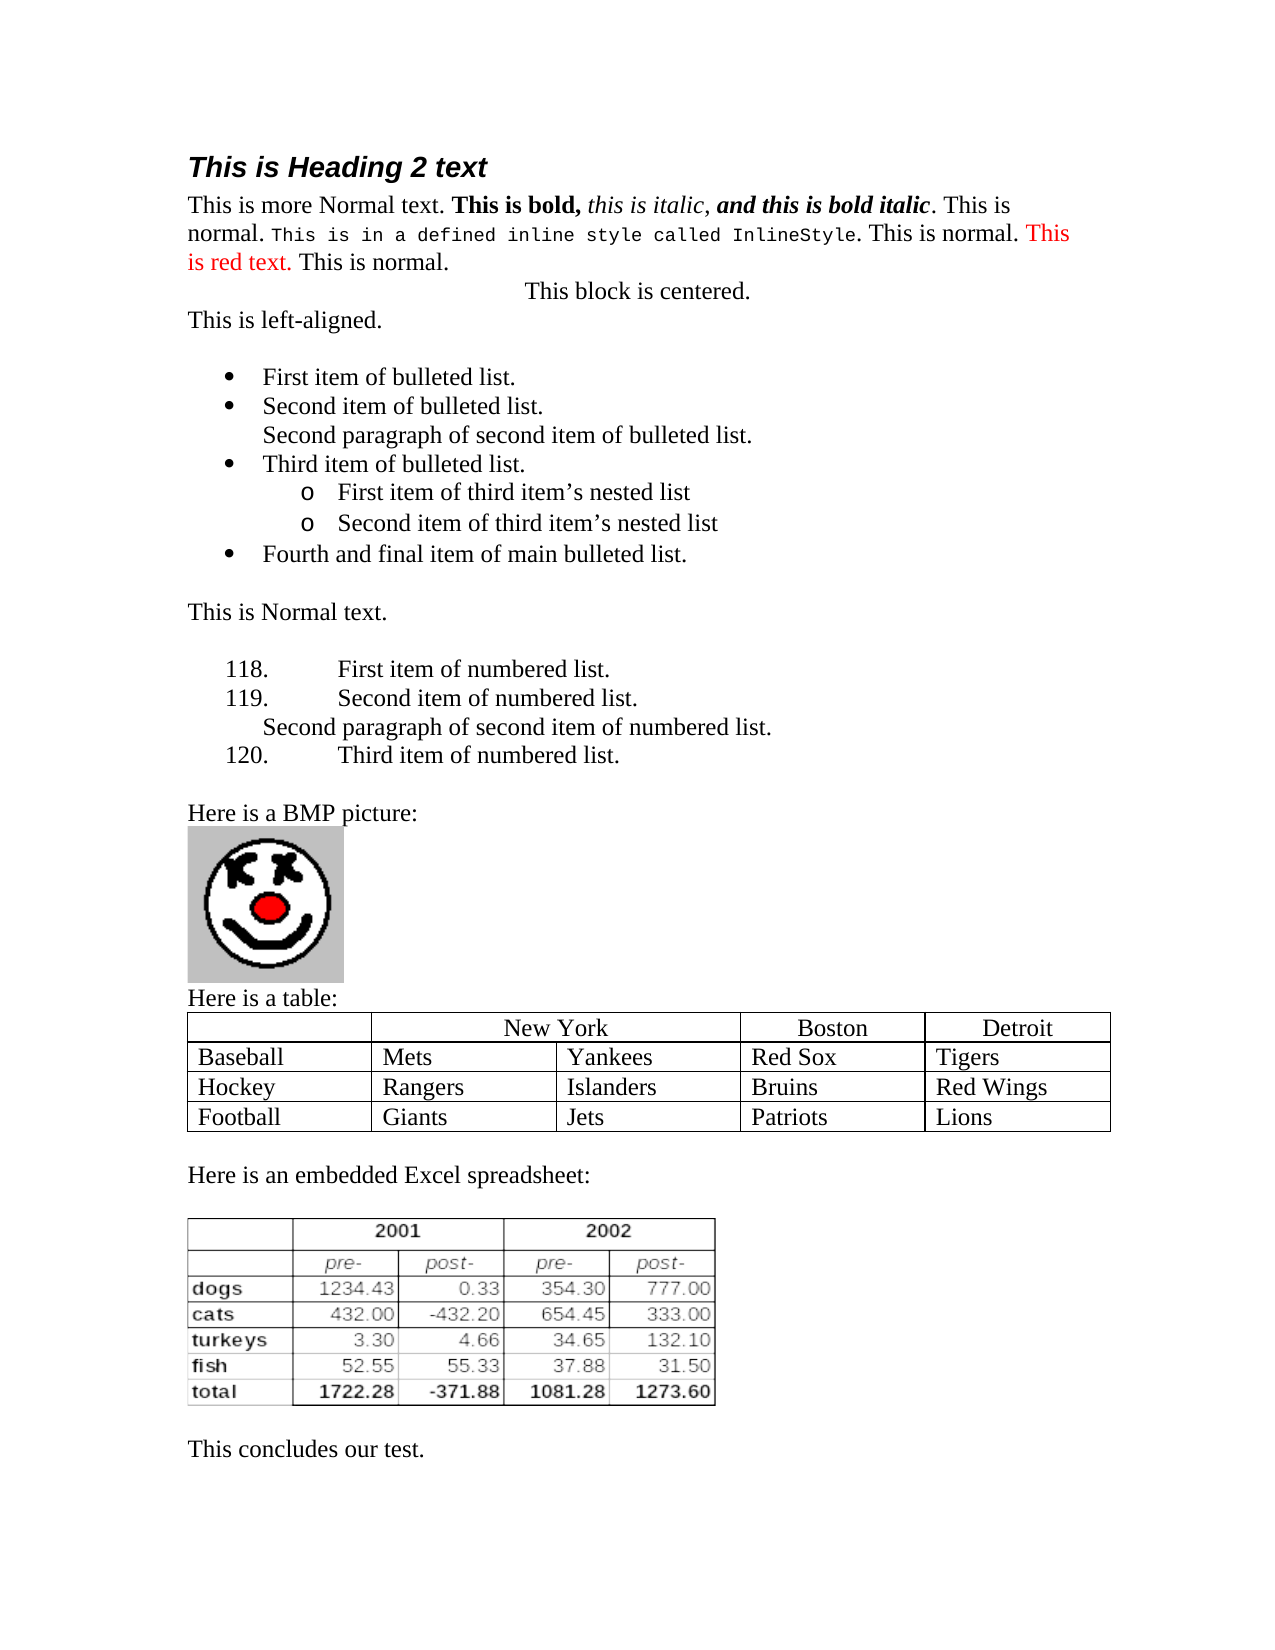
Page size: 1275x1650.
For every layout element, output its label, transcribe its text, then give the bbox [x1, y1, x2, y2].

table_cell Bruins [741, 1072, 924, 1101]
table_cell Lions [926, 1102, 1110, 1131]
list Third item of numbered list. [225, 740, 1087, 769]
text This is Normal text. [187, 597, 1087, 625]
table_cell Patriots [741, 1102, 924, 1131]
table_header [188, 1013, 371, 1041]
table_cell Red Sox [741, 1043, 924, 1071]
table_cell Red Wings [926, 1072, 1110, 1101]
table_cell Tigers [926, 1043, 1110, 1071]
list Third item of bulleted list. [225, 449, 1087, 477]
text Here is a BMP picture: [187, 798, 1087, 827]
table_cell Yankees [557, 1043, 740, 1071]
list First item of third item’s nested list [300, 477, 1087, 508]
text Here is an embedded Excel spreadsheet: [187, 1161, 1087, 1189]
list First item of numbered list. [225, 654, 1087, 683]
table_header Detroit [926, 1013, 1110, 1041]
list Second item of numbered list. [225, 683, 1087, 712]
list Second item of bulleted list. [225, 391, 1087, 420]
text This is left-aligned. [187, 305, 1087, 334]
table_cell Mets [372, 1043, 556, 1071]
table_header New York [372, 1013, 740, 1041]
text Second paragraph of second item of bulleted list. [262, 420, 1087, 449]
text Second paragraph of second item of numbered list. [262, 712, 1087, 740]
table_cell Giants [372, 1102, 556, 1131]
text This is more Normal text. This is bold, this is italic, and this is bold italic. This is normal. This is in a defined inline style called InlineStyle. This is normal. This is red text. This is normal. [187, 190, 1087, 276]
list Fourth and final item of main bulleted list. [225, 539, 1087, 568]
table_cell Hockey [188, 1072, 371, 1101]
table_cell Jets [557, 1102, 740, 1131]
text Here is a table: [187, 983, 1087, 1012]
table_cell Football [188, 1102, 371, 1131]
text This concludes our test. [187, 1434, 1087, 1463]
table_cell Rangers [372, 1072, 556, 1101]
text This block is centered. [187, 276, 1087, 305]
subtitle This is Heading 2 text [187, 150, 1087, 183]
table_cell Baseball [188, 1043, 371, 1071]
list First item of bulleted list. [225, 362, 1087, 391]
table_cell Islanders [557, 1072, 740, 1101]
list Second item of third item’s nested list [300, 508, 1087, 539]
table_header Boston [741, 1013, 924, 1041]
